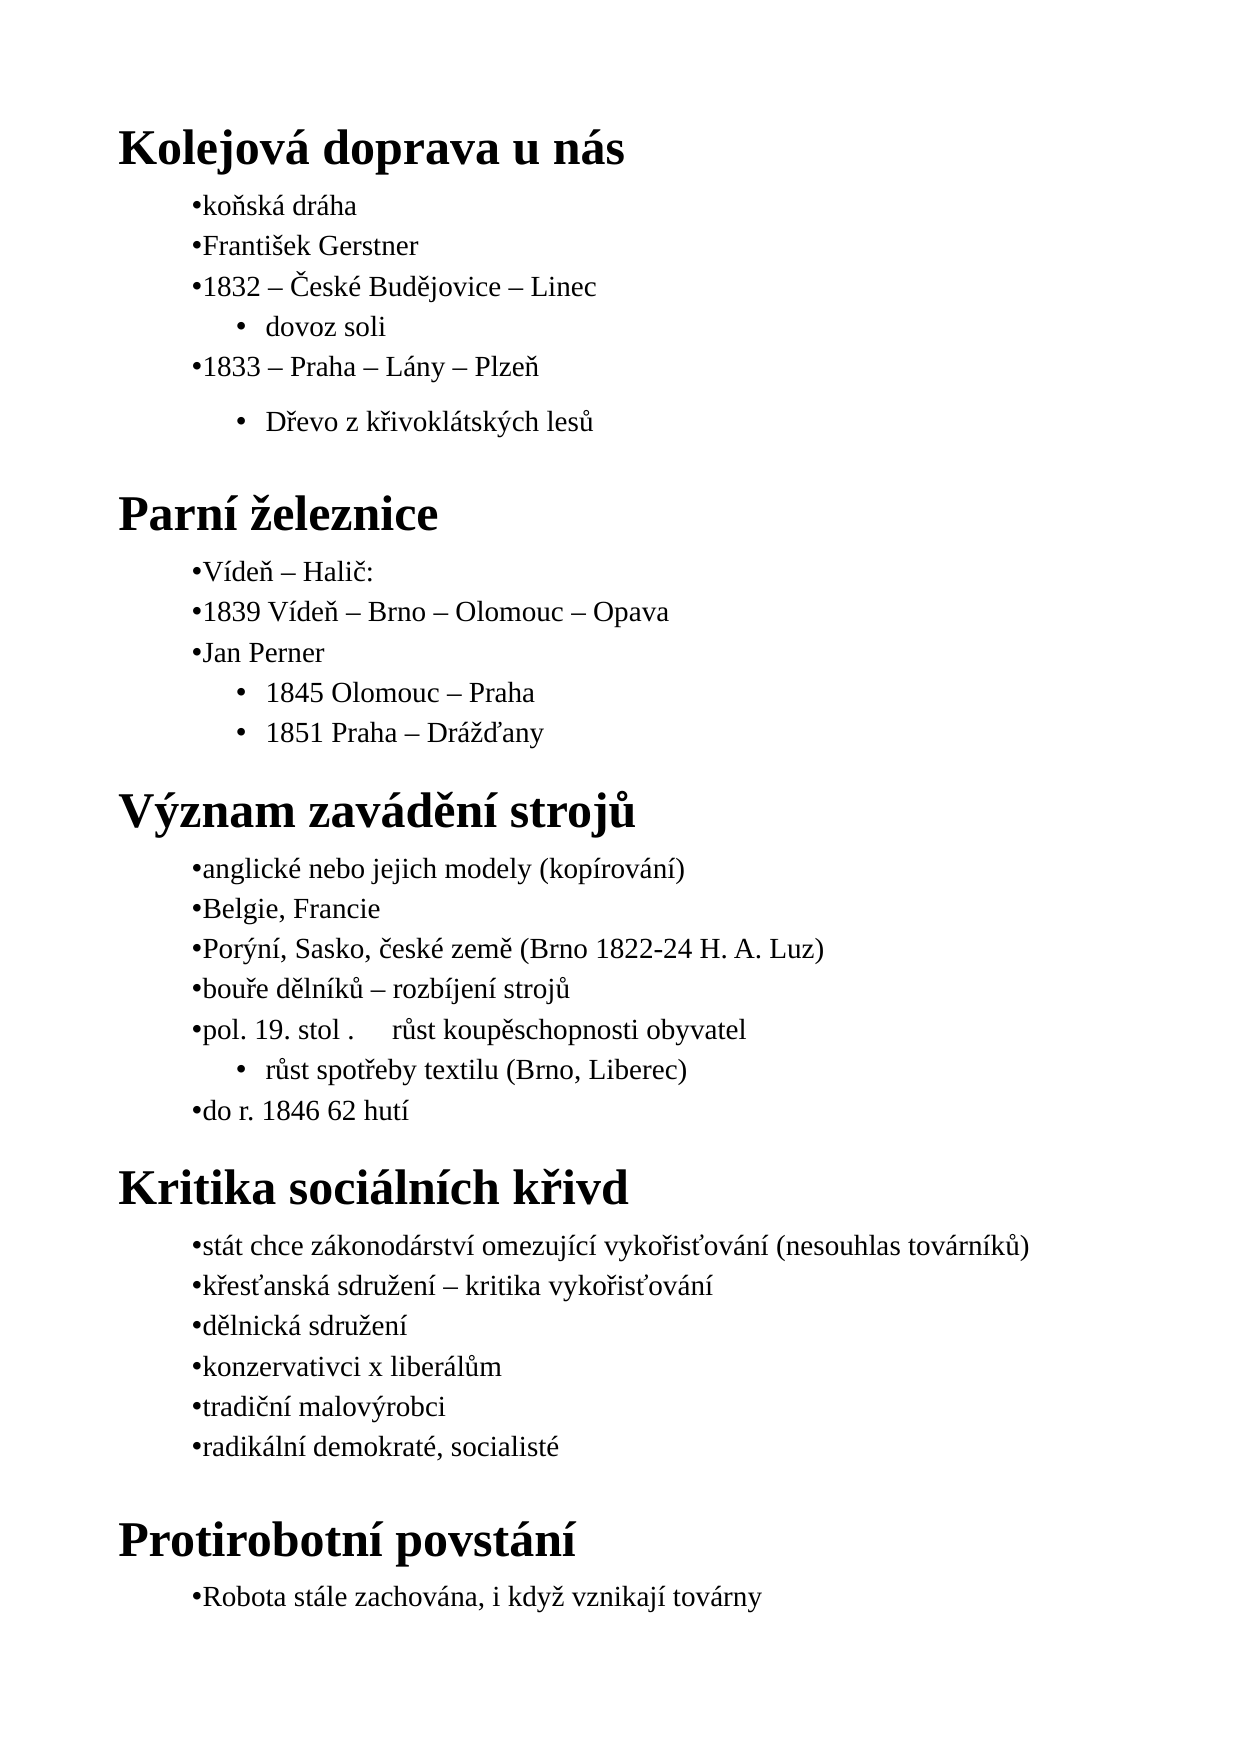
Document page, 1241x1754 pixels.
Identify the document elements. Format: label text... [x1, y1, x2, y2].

list stát chce zákonodárství omezující vykořisťování (nesouhlas továrníků) [118, 1228, 1122, 1262]
list koňská dráha [118, 188, 1122, 222]
list dělnická sdružení [118, 1308, 1122, 1342]
list Robota stále zachována, i když vznikají továrny [118, 1579, 1122, 1613]
subtitle Protirobotní povstání [118, 1509, 1122, 1567]
list Vídeň – Halič: [118, 554, 1122, 588]
subtitle Kritika sociálních křivd [118, 1158, 1122, 1215]
list radikální demokraté, socialisté [118, 1429, 1122, 1463]
list Dřevo z křivoklátských lesů [236, 404, 1122, 438]
list 1845 Olomouc – Praha [236, 675, 1122, 709]
list růst spotřeby textilu (Brno, Liberec) [236, 1052, 1122, 1086]
subtitle Význam zavádění strojů [118, 781, 1122, 838]
list Porýní, Sasko, české země (Brno 1822-24 H. A. Luz) [118, 931, 1122, 965]
list tradiční malovýrobci [118, 1389, 1122, 1423]
list 1839 Vídeň – Brno – Olomouc – Opava [118, 594, 1122, 628]
list bouře dělníků – rozbíjení strojů [118, 972, 1122, 1005]
list do r. 1846 62 hutí [118, 1093, 1122, 1126]
subtitle Kolejová doprava u nás [118, 118, 1122, 176]
list František Gerstner [118, 228, 1122, 262]
list Jan Perner [118, 635, 1122, 668]
list konzervativci x liberálům [118, 1349, 1122, 1382]
list 1832 – České Budějovice – Linec [118, 269, 1122, 302]
list křesťanská sdružení – kritika vykořisťování [118, 1268, 1122, 1302]
list 1851 Praha – Drážďany [236, 715, 1122, 749]
list pol. 19. stol .  růst koupěschopnosti obyvatel [118, 1012, 1122, 1046]
list anglické nebo jejich modely (kopírování) [118, 851, 1122, 884]
list dovoz soli [236, 309, 1122, 343]
list Belgie, Francie [118, 891, 1122, 925]
subtitle Parní železnice [118, 484, 1122, 542]
list 1833 – Praha – Lány – Plzeň [118, 349, 1122, 383]
